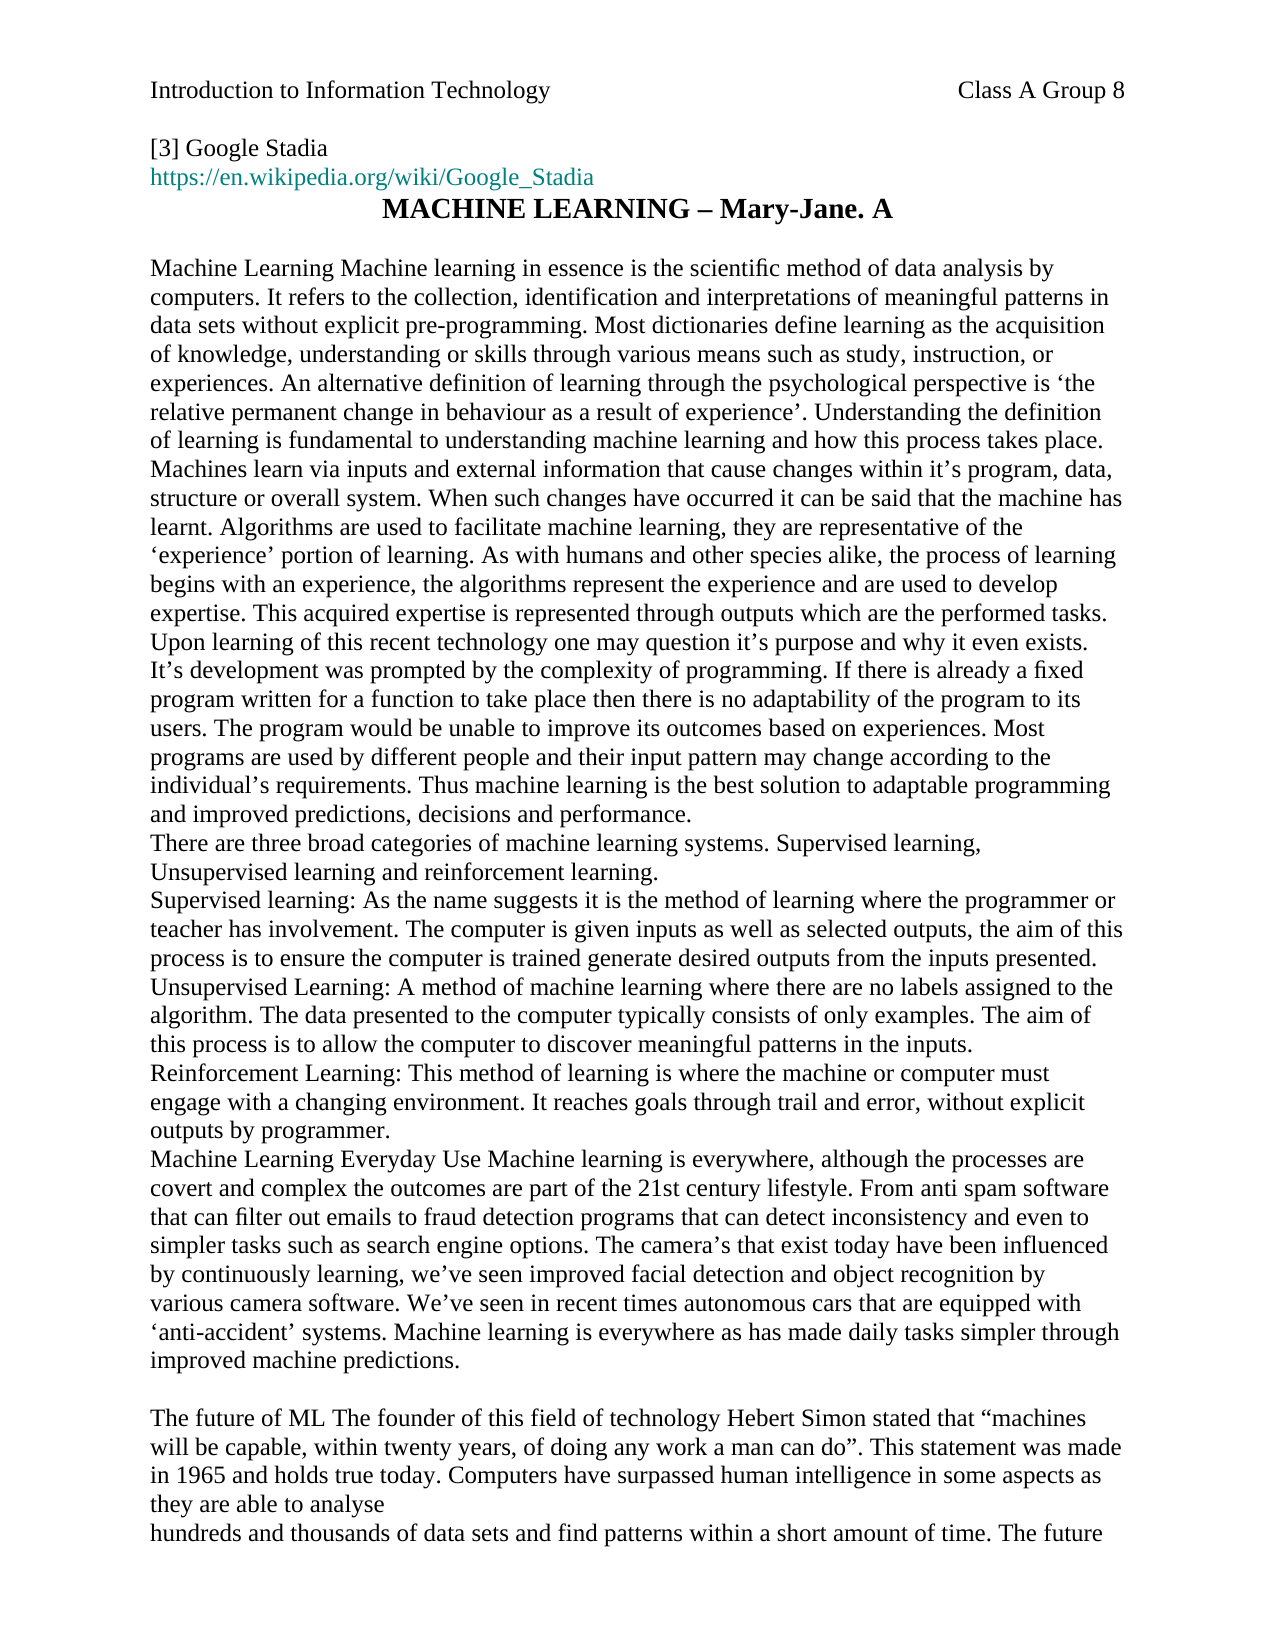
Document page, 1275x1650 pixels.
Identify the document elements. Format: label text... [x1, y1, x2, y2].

text [3] Google Stadia [150, 133, 1125, 162]
text https://en.wikipedia.org/wiki/Google_Stadia [150, 162, 1125, 191]
text hundreds and thousands of data sets and find patterns within a short amount of time. The future [150, 1518, 1125, 1547]
text The future of ML The founder of this field of technology Hebert Simon stated that “machines will be capable, within twenty years, of doing any work a man can do”. This statement was made in 1965 and holds true today. Computers have surpassed human intelligence in some aspects as they are able to analyse [150, 1403, 1125, 1518]
text Machine Learning Machine learning in essence is the scientiﬁc method of data analysis by computers. It refers to the collection, identification and interpretations of meaningful patterns in data sets without explicit pre-programming. Most dictionaries define learning as the acquisition of knowledge, understanding or skills through various means such as study, instruction, or experiences. An alternative definition of learning through the psychological perspective is ‘the relative permanent change in behaviour as a result of experience’. Understanding the definition of learning is fundamental to understanding machine learning and how this process takes place. Machines learn via inputs and external information that cause changes within it’s program, data, structure or overall system. When such changes have occurred it can be said that the machine has learnt. Algorithms are used to facilitate machine learning, they are representative of the ‘experience’ portion of learning. As with humans and other species alike, the process of learning begins with an experience, the algorithms represent the experience and are used to develop expertise. This acquired expertise is represented through outputs which are the performed tasks. Upon learning of this recent technology one may question it’s purpose and why it even exists. It’s development was prompted by the complexity of programming. If there is already a ﬁxed program written for a function to take place then there is no adaptability of the program to its users. The program would be unable to improve its outcomes based on experiences. Most programs are used by different people and their input pattern may change according to the individual’s requirements. Thus machine learning is the best solution to adaptable programming and improved predictions, decisions and performance. There are three broad categories of machine learning systems. Supervised learning, Unsupervised learning and reinforcement learning. Supervised learning: As the name suggests it is the method of learning where the programmer or teacher has involvement. The computer is given inputs as well as selected outputs, the aim of this process is to ensure the computer is trained generate desired outputs from the inputs presented. Unsupervised Learning: A method of machine learning where there are no labels assigned to the algorithm. The data presented to the computer typically consists of only examples. The aim of this process is to allow the computer to discover meaningful patterns in the inputs. Reinforcement Learning: This method of learning is where the machine or computer must engage with a changing environment. It reaches goals through trail and error, without explicit outputs by programmer. Machine Learning Everyday Use Machine learning is everywhere, although the processes are covert and complex the outcomes are part of the 21st century lifestyle. From anti spam software that can ﬁlter out emails to fraud detection programs that can detect inconsistency and even to simpler tasks such as search engine options. The camera’s that exist today have been influenced by continuously learning, we’ve seen improved facial detection and object recognition by various camera software. We’ve seen in recent times autonomous cars that are equipped with ‘anti-accident’ systems. Machine learning is everywhere as has made daily tasks simpler through improved machine predictions. [150, 253, 1125, 1403]
text MACHINE LEARNING – Mary-Jane. A [150, 191, 1125, 224]
